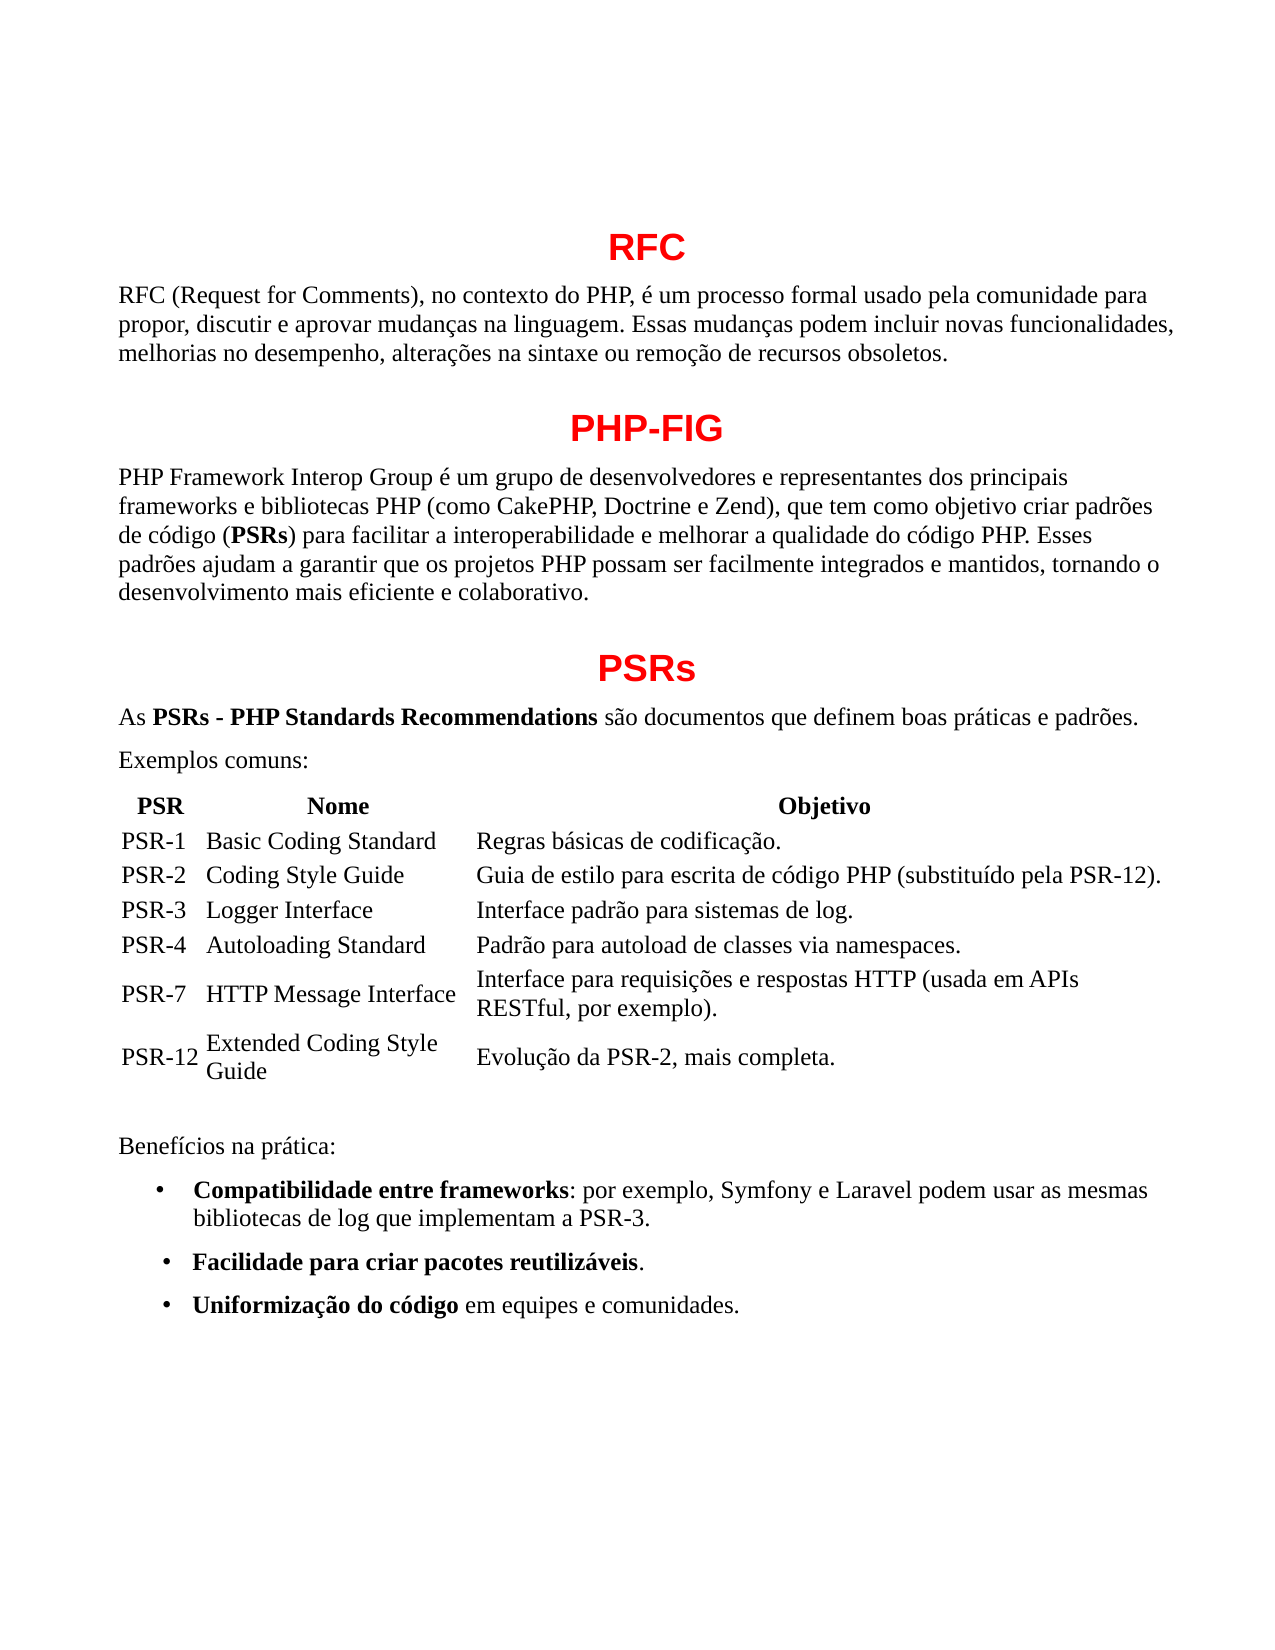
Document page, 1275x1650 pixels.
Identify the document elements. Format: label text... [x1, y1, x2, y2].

subtitle PHP-FIG [118, 406, 1175, 450]
text Benefícios na prática: [118, 1131, 1175, 1160]
table_cell Logger Interface [203, 892, 473, 927]
list Uniformização do código em equipes e comunidades. [162, 1290, 1175, 1319]
table_header Objetivo [473, 789, 1175, 823]
table_cell Evolução da PSR-2, mais completa. [473, 1025, 1175, 1088]
list Compatibilidade entre frameworks: por exemplo, Symfony e Laravel podem usar as mesmas bibliotecas de log que implementam a PSR-3. [156, 1175, 1175, 1232]
text RFC (Request for Comments), no contexto do PHP, é um processo formal usado pela comunidade para propor, discutir e aprovar mudanças na linguagem. Essas mudanças podem incluir novas funcionalidades, melhorias no desempenho, alterações na sintaxe ou remoção de recursos obsoletos. [118, 280, 1175, 367]
table_cell Guia de estilo para escrita de código PHP (substituído pela PSR-12). [473, 858, 1175, 892]
table_cell HTTP Message Interface [203, 961, 473, 1025]
table_cell Extended Coding Style Guide [203, 1025, 473, 1088]
list Facilidade para criar pacotes reutilizáveis. [162, 1247, 1175, 1276]
text PHP Framework Interop Group é um grupo de desenvolvedores e representantes dos principais frameworks e bibliotecas PHP (como CakePHP, Doctrine e Zend), que tem como objetivo criar padrões de código (PSRs) para facilitar a interoperabilidade e melhorar a qualidade do código PHP. Esses padrões ajudam a garantir que os projetos PHP possam ser facilmente integrados e mantidos, tornando o desenvolvimento mais eficiente e colaborativo. [118, 462, 1175, 606]
subtitle RFC [118, 224, 1175, 268]
table_cell PSR-7 [118, 961, 203, 1025]
table_header PSR [118, 789, 203, 823]
table_cell Regras básicas de codificação. [473, 823, 1175, 858]
table_cell Interface padrão para sistemas de log. [473, 892, 1175, 927]
table_cell Interface para requisições e respostas HTTP (usada em APIs RESTful, por exemplo). [473, 961, 1175, 1025]
table_cell Autoloading Standard [203, 927, 473, 961]
table_header Nome [203, 789, 473, 823]
subtitle PSRs [118, 646, 1175, 689]
table_cell Padrão para autoload de classes via namespaces. [473, 927, 1175, 961]
text As PSRs - PHP Standards Recommendations são documentos que definem boas práticas e padrões. [118, 702, 1175, 731]
table_cell PSR-12 [118, 1025, 203, 1088]
text Exemplos comuns: [118, 745, 1175, 774]
table_cell PSR-4 [118, 927, 203, 961]
table_cell PSR-3 [118, 892, 203, 927]
table_cell PSR-2 [118, 858, 203, 892]
table_cell Coding Style Guide [203, 858, 473, 892]
table_cell PSR-1 [118, 823, 203, 858]
table_cell Basic Coding Standard [203, 823, 473, 858]
